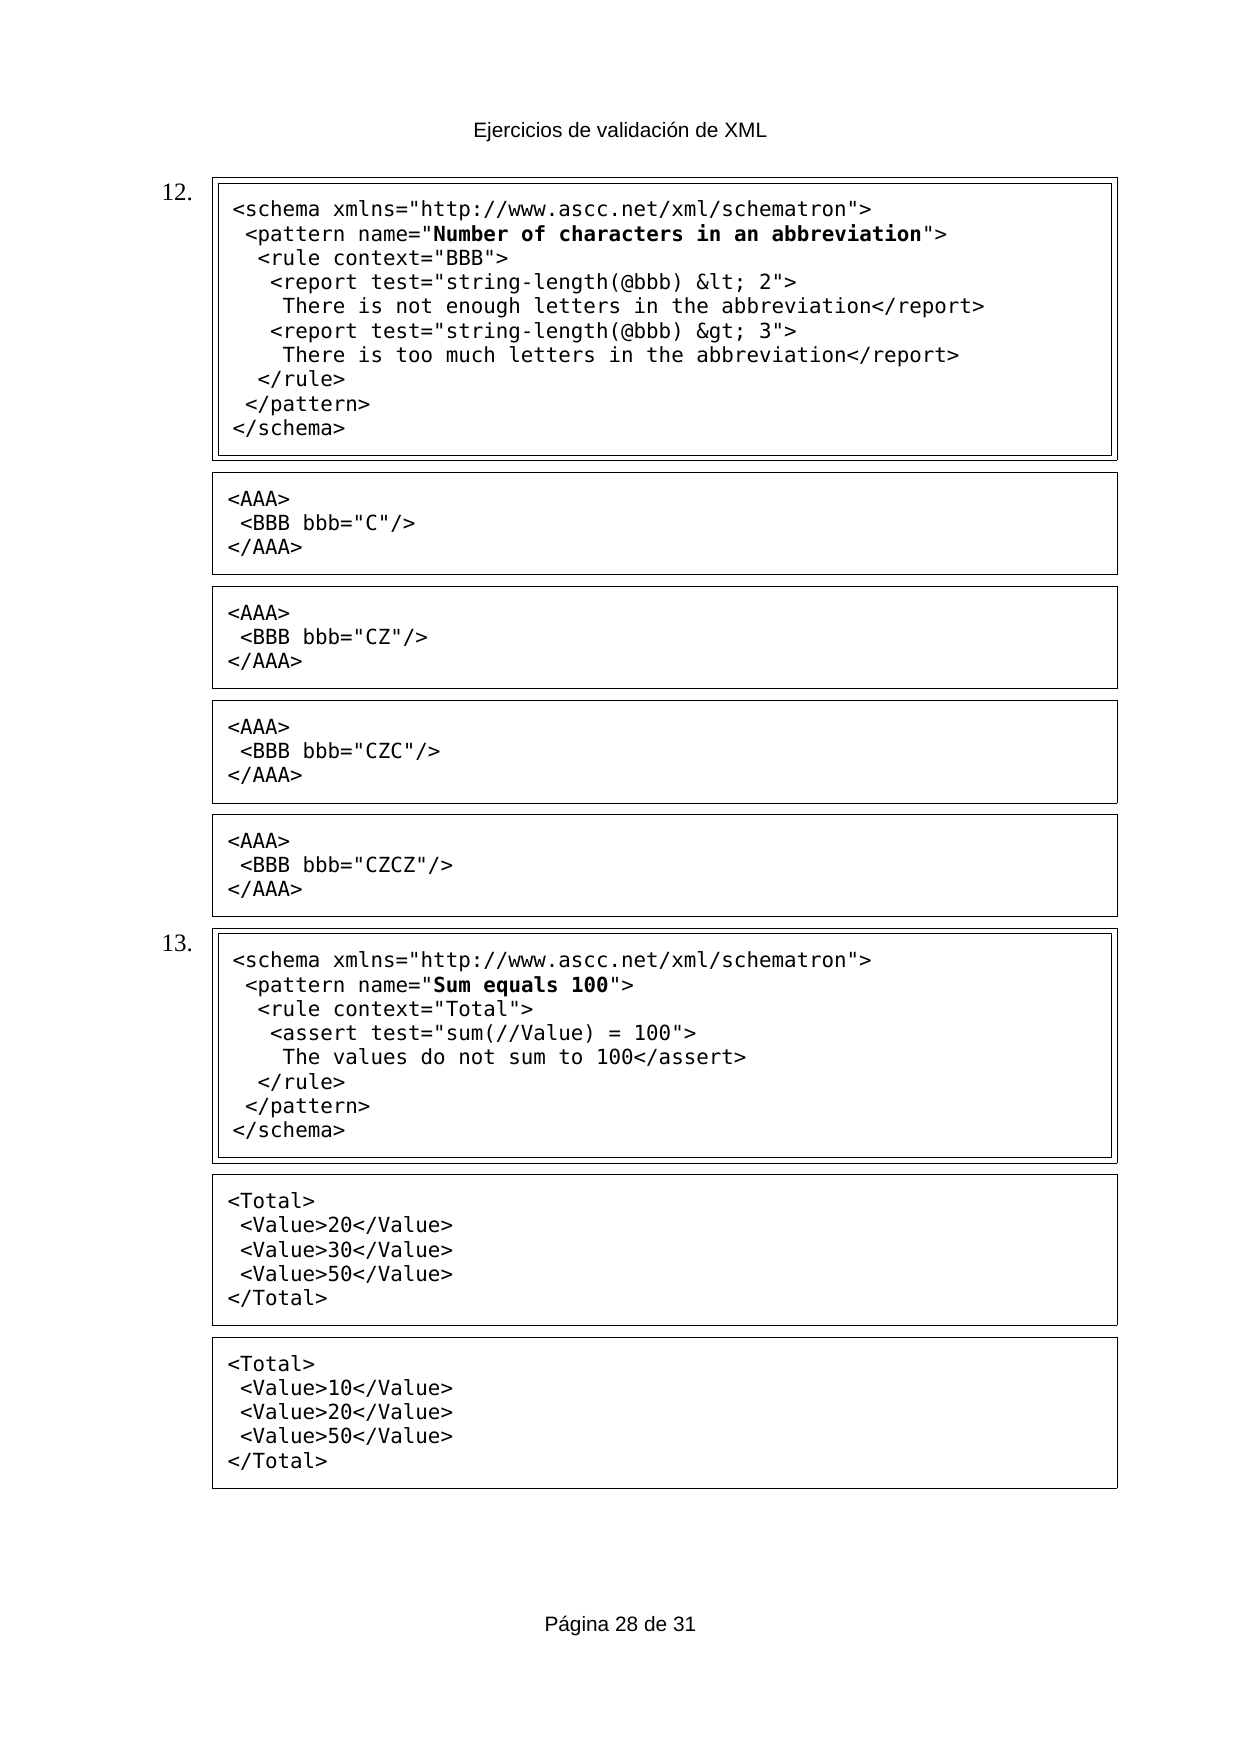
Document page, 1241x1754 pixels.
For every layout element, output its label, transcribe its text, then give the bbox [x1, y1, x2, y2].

table_cell <Total> <Value>20</Value> <Value>30</Value> <Value>50</Value> </Total> [207, 1169, 1123, 1331]
table_cell <AAA> <BBB bbb="CZCZ"/> </AAA> [207, 808, 1123, 922]
table_cell <Total> <Value>10</Value> <Value>20</Value> <Value>50</Value> </Total> [207, 1331, 1123, 1494]
table_cell <AAA> <BBB bbb="CZC"/> </AAA> [207, 694, 1123, 808]
table_cell [118, 923, 207, 1168]
table_cell <schema xmlns="http://www.ascc.net/xml/schematron"> <pattern name="Number of characters in an abbreviation"> <rule context="BBB"> <report test="string-length(@bbb) &lt; 2"> There is not enough letters in the abbreviation</report> <report test="string-length(@bbb) &gt; 3"> There is too much letters in the abbreviation</report> </rule> </pattern> </schema> [207, 172, 1123, 466]
table_cell <schema xmlns="http://www.ascc.net/xml/schematron"> <pattern name="Sum equals 100"> <rule context="Total"> <assert test="sum(//Value) = 100"> The values do not sum to 100</assert> </rule> </pattern> </schema> [207, 923, 1123, 1168]
table_cell [118, 808, 207, 922]
table_cell [118, 172, 207, 466]
table_cell [118, 694, 207, 808]
table_cell [118, 1169, 207, 1331]
table_cell <AAA> <BBB bbb="C"/> </AAA> [207, 466, 1123, 580]
table_cell [118, 466, 207, 580]
table_cell <AAA> <BBB bbb="CZ"/> </AAA> [207, 580, 1123, 694]
table_cell [118, 580, 207, 694]
table_cell [118, 1331, 207, 1494]
